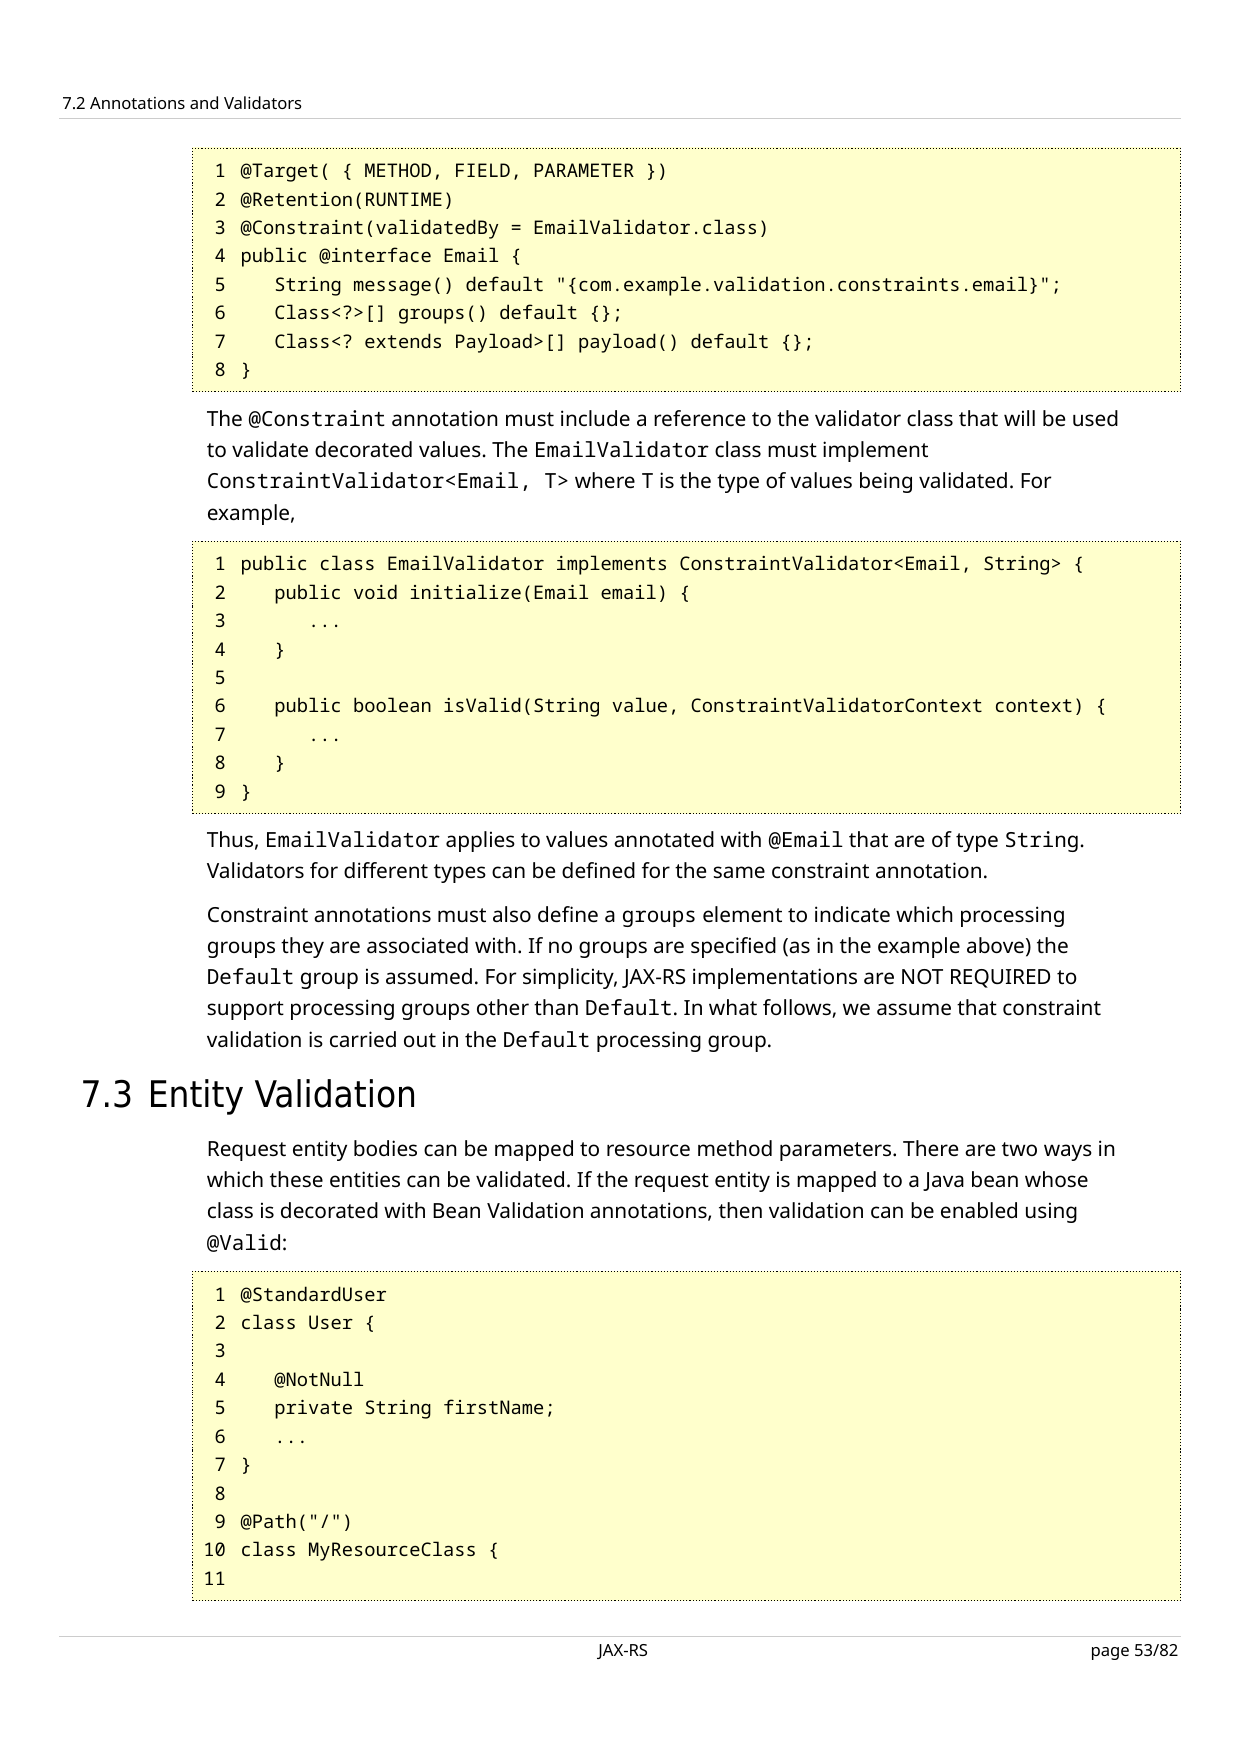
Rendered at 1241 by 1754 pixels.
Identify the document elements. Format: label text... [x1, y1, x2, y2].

text Thus, EmailValidator applies to values annotated with @Email that are of type String. Validators for different types can be defined for the same constraint annotation. [207, 825, 1122, 885]
list @StandardUser [192, 1271, 1181, 1299]
list class MyResourceClass { [192, 1527, 1181, 1555]
text Request entity bodies can be mapped to resource method parameters. There are two ways in which these entities can be validated. If the request entity is mapped to a Java bean whose class is decorated with Bean Validation annotations, then validation can be enabled using @Valid: [207, 1134, 1122, 1256]
list private String firstName; [192, 1384, 1181, 1413]
list Class<?>[] groups() default {}; [192, 290, 1181, 318]
list } [192, 1441, 1181, 1470]
list String message() default "{com.example.validation.constraints.email}"; [192, 261, 1181, 290]
list class User { [192, 1299, 1181, 1328]
list public class EmailValidator implements ConstraintValidator<Email, String> { [192, 541, 1181, 569]
list @Constraint(validatedBy = EmailValidator.class) [192, 204, 1181, 233]
list } [192, 626, 1181, 654]
list @NotNull [192, 1356, 1181, 1384]
subtitle Entity Validation [133, 1074, 1181, 1116]
list @Target( { METHOD, FIELD, PARAMETER }) [192, 147, 1181, 176]
list public void initialize(Email email) { [192, 569, 1181, 597]
list } [192, 347, 1181, 392]
list public boolean isValid(String value, ConstraintValidatorContext context) { [192, 683, 1181, 711]
list } [192, 768, 1181, 814]
list ... [192, 1413, 1181, 1441]
list @Retention(RUNTIME) [192, 176, 1181, 204]
list ... [192, 711, 1181, 740]
text The @Constraint annotation must include a reference to the validator class that will be used to validate decorated values. The EmailValidator class must implement ConstraintValidator<Email, T> where T is the type of values being validated. For example, [207, 404, 1122, 526]
list public @interface Email { [192, 233, 1181, 261]
list Class<? extends Payload>[] payload() default {}; [192, 318, 1181, 347]
list } [192, 740, 1181, 768]
text Constraint annotations must also define a groups element to indicate which processing groups they are associated with. If no groups are specified (as in the example above) the Default group is assumed. For simplicity, JAX-RS implementations are NOT REQUIRED to support processing groups other than Default. In what follows, we assume that constraint validation is carried out in the Default processing group. [207, 900, 1122, 1053]
list ... [192, 597, 1181, 626]
list @Path("/") [192, 1498, 1181, 1527]
